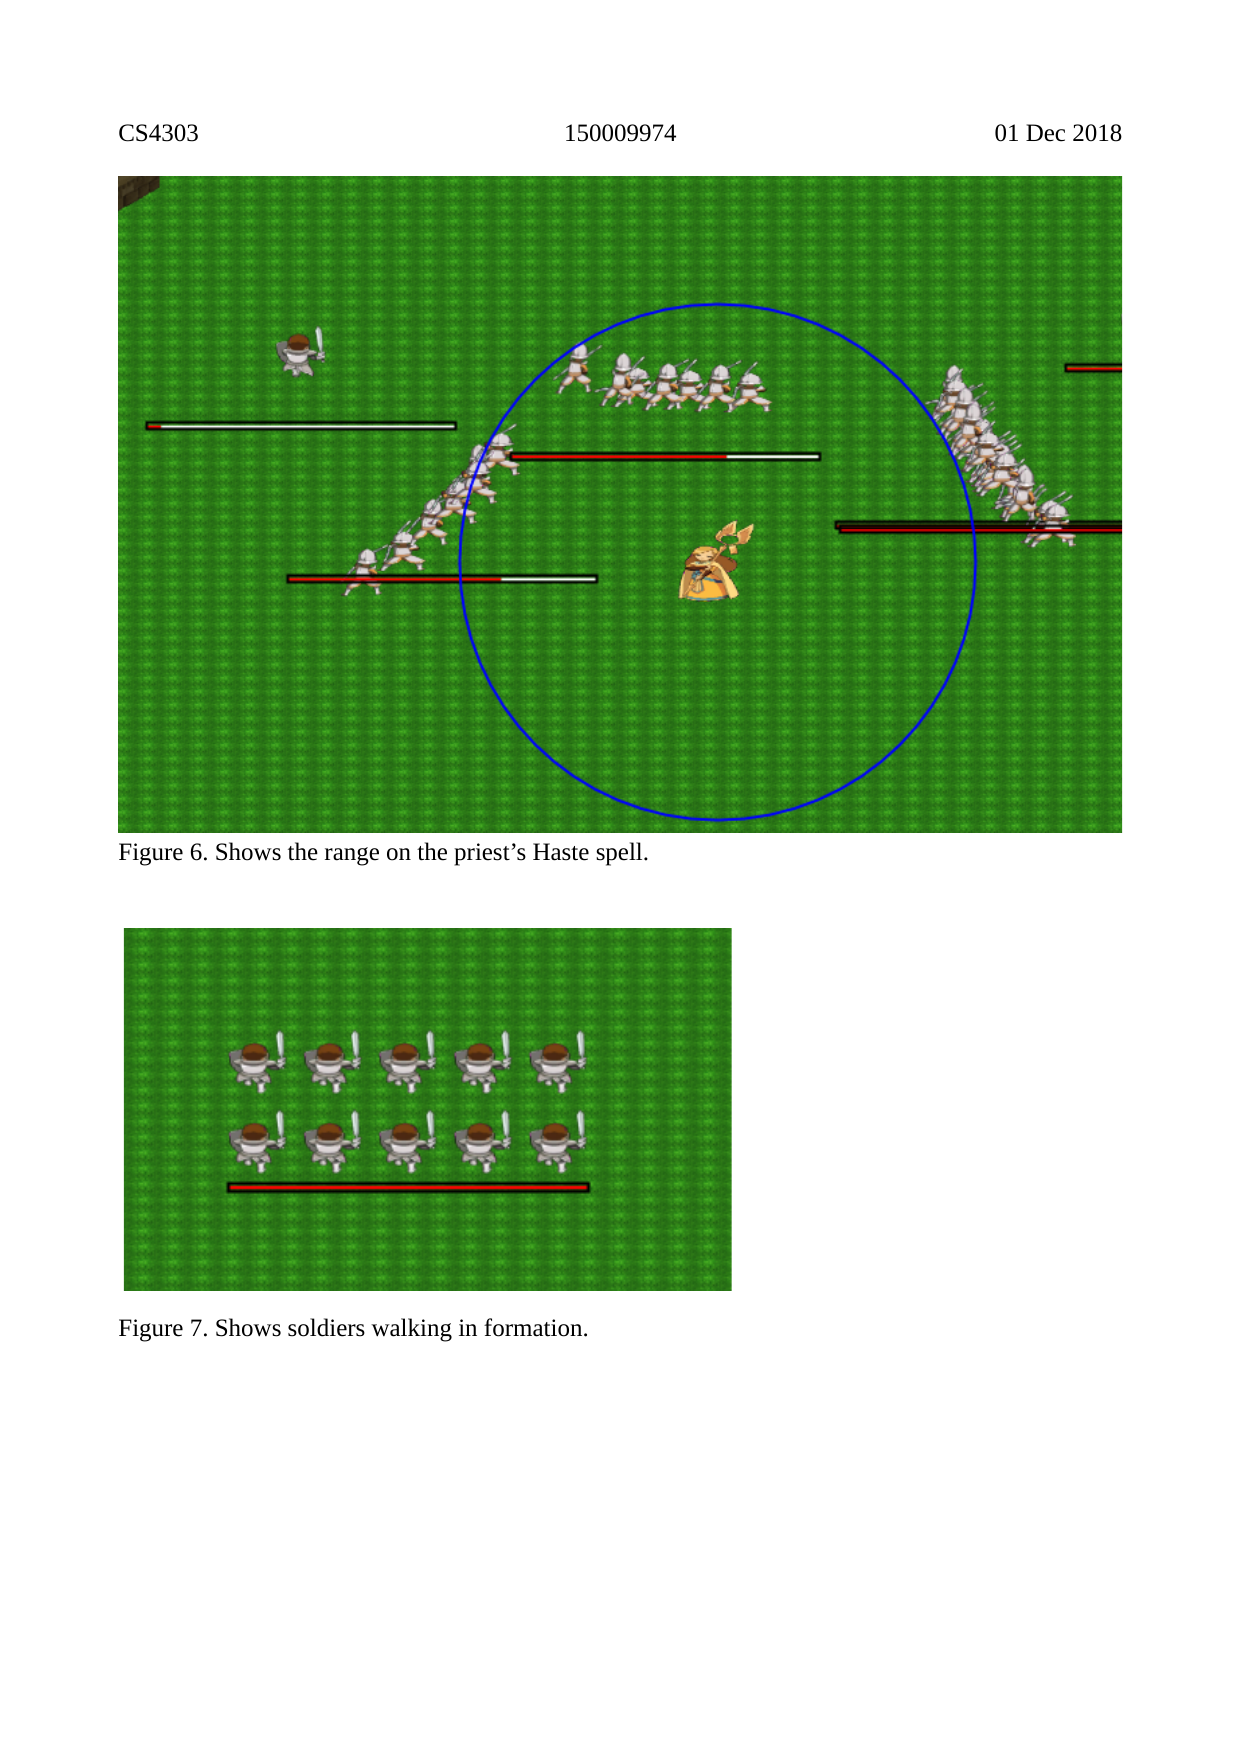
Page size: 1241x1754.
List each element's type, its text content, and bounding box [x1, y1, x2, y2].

text Figure 6. Shows the range on the priest’s Haste spell. [118, 833, 1122, 866]
picture [123, 928, 732, 1291]
text Figure 7. Shows soldiers walking in formation. [118, 1313, 1122, 1342]
picture [118, 176, 1123, 833]
